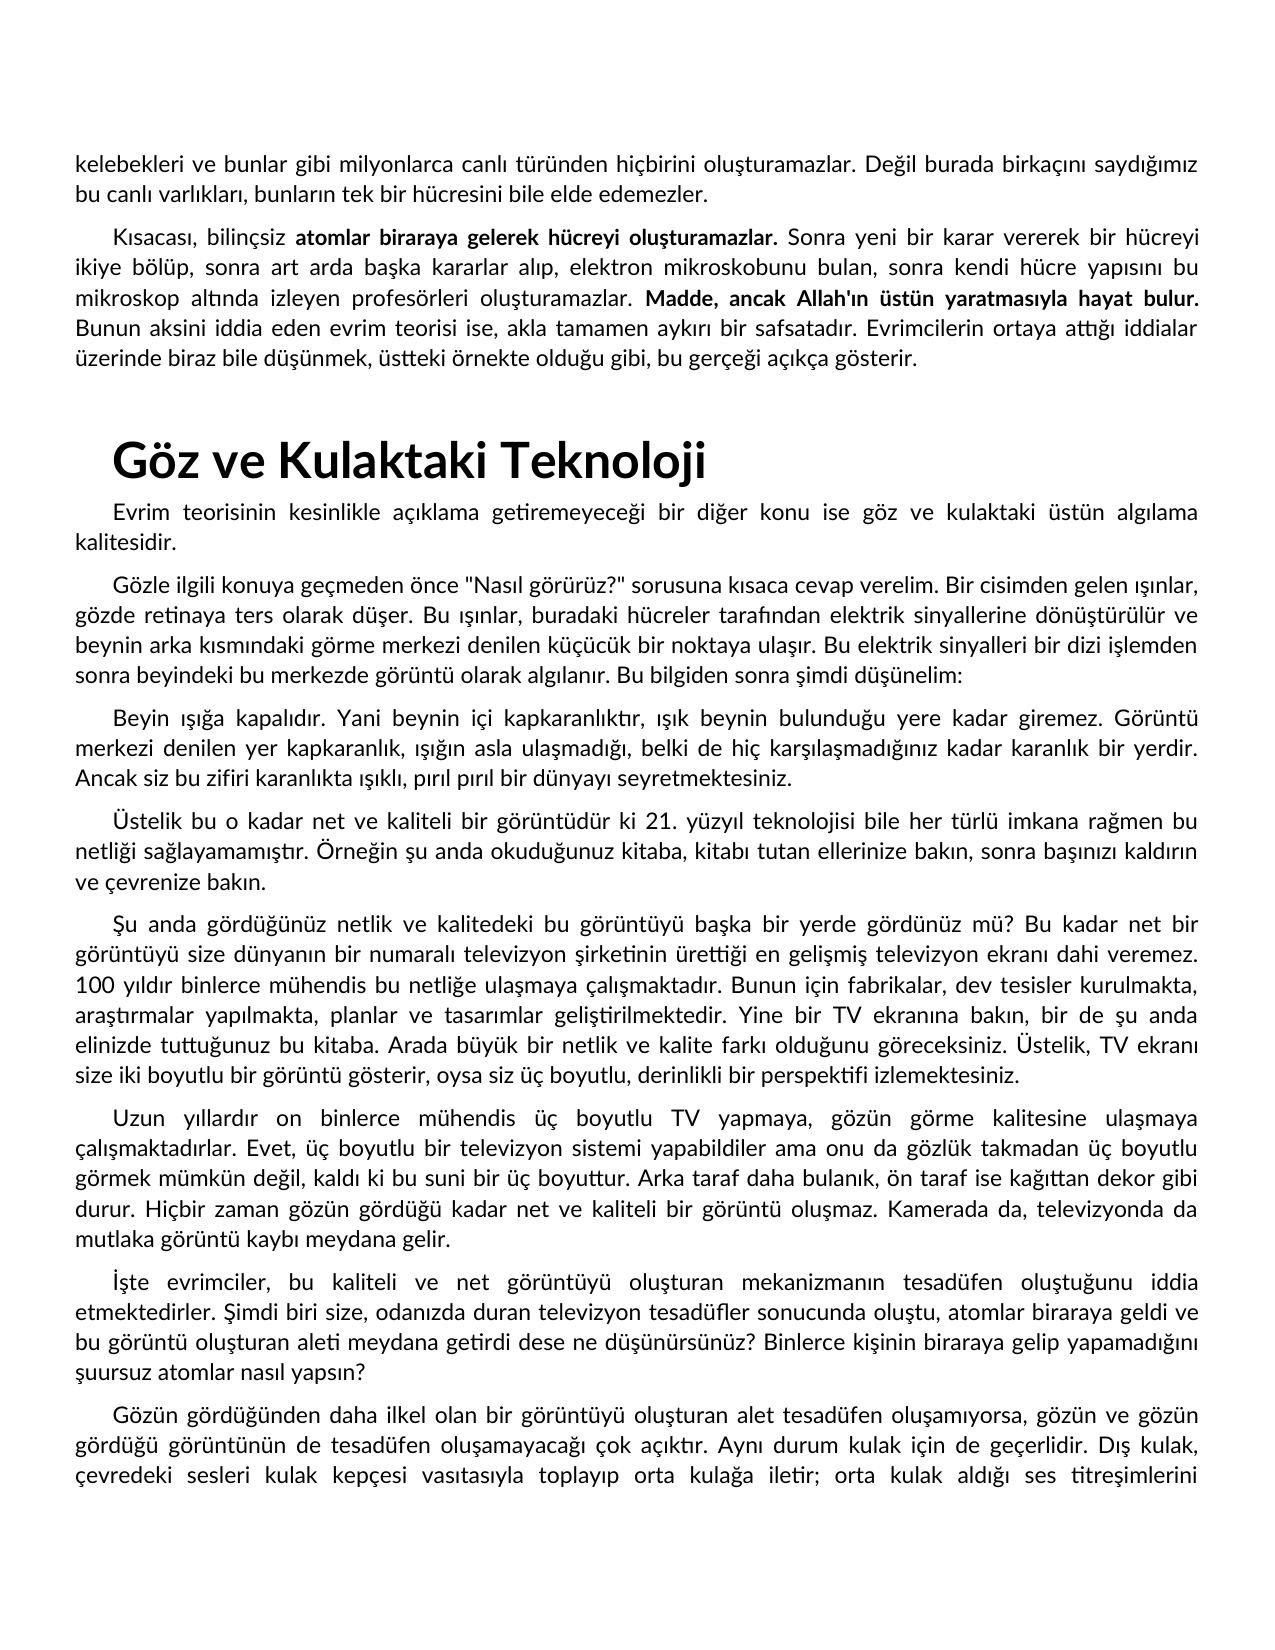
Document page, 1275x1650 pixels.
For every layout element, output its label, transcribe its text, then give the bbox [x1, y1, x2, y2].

subtitle Göz ve Kulaktaki Teknoloji [112, 429, 1200, 489]
text Gözün gördüğünden daha ilkel olan bir görüntüyü oluşturan alet tesadüfen oluşamıyorsa, gözün ve gözün gördüğü görüntünün de tesadüfen oluşamayacağı çok açıktır. Aynı durum kulak için de geçerlidir. Dış kulak, çevredeki sesleri kulak kepçesi vasıtasıyla toplayıp orta kulağa iletir; orta kulak aldığı ses titreşimlerini [75, 1401, 1200, 1488]
text kelebekleri ve bunlar gibi milyonlarca canlı türünden hiçbirini oluşturamazlar. Değil burada birkaçını saydığımız bu canlı varlıkları, bunların tek bir hücresini bile elde edemezler. [75, 150, 1200, 208]
text Üstelik bu o kadar net ve kaliteli bir görüntüdür ki 21. yüzyıl teknolojisi bile her türlü imkana rağmen bu netliği sağlayamamıştır. Örneğin şu anda okuduğunuz kitaba, kitabı tutan ellerinize bakın, sonra başınızı kaldırın ve çevrenize bakın. [75, 807, 1200, 895]
text Kısacası, bilinçsiz atomlar biraraya gelerek hücreyi oluşturamazlar. Sonra yeni bir karar vererek bir hücreyi ikiye bölüp, sonra art arda başka kararlar alıp, elektron mikroskobunu bulan, sonra kendi hücre yapısını bu mikroskop altında izleyen profesörleri oluşturamazlar. Madde, ancak Allah'ın üstün yaratmasıyla hayat bulur. Bunun aksini iddia eden evrim teorisi ise, akla tamamen aykırı bir safsatadır. Evrimcilerin ortaya attığı iddialar üzerinde biraz bile düşünmek, üstteki örnekte olduğu gibi, bu gerçeği açıkça gösterir. [75, 223, 1200, 371]
text Beyin ışığa kapalıdır. Yani beynin içi kapkaranlıktır, ışık beynin bulunduğu yere kadar giremez. Görüntü merkezi denilen yer kapkaranlık, ışığın asla ulaşmadığı, belki de hiç karşılaşmadığınız kadar karanlık bir yerdir. Ancak siz bu zifiri karanlıkta ışıklı, pırıl pırıl bir dünyayı seyretmektesiniz. [75, 704, 1200, 792]
text Uzun yıllardır on binlerce mühendis üç boyutlu TV yapmaya, gözün görme kalitesine ulaşmaya çalışmaktadırlar. Evet, üç boyutlu bir televizyon sistemi yapabildiler ama onu da gözlük takmadan üç boyutlu görmek mümkün değil, kaldı ki bu suni bir üç boyuttur. Arka taraf daha bulanık, ön taraf ise kağıttan dekor gibi durur. Hiçbir zaman gözün gördüğü kadar net ve kaliteli bir görüntü oluşmaz. Kamerada da, televizyonda da mutlaka görüntü kaybı meydana gelir. [75, 1104, 1200, 1252]
text Şu anda gördüğünüz netlik ve kalitedeki bu görüntüyü başka bir yerde gördünüz mü? Bu kadar net bir görüntüyü size dünyanın bir numaralı televizyon şirketinin ürettiği en gelişmiş televizyon ekranı dahi veremez. 100 yıldır binlerce mühendis bu netliğe ulaşmaya çalışmaktadır. Bunun için fabrikalar, dev tesisler kurulmakta, araştırmalar yapılmakta, planlar ve tasarımlar geliştirilmektedir. Yine bir TV ekranına bakın, bir de şu anda elinizde tuttuğunuz bu kitaba. Arada büyük bir netlik ve kalite farkı olduğunu göreceksiniz. Üstelik, TV ekranı size iki boyutlu bir görüntü gösterir, oysa siz üç boyutlu, derinlikli bir perspektifi izlemektesiniz. [75, 910, 1200, 1088]
text Evrim teorisinin kesinlikle açıklama getiremeyeceği bir diğer konu ise göz ve kulaktaki üstün algılama kalitesidir. [75, 497, 1200, 555]
text Gözle ilgili konuya geçmeden önce "Nasıl görürüz?" sorusuna kısaca cevap verelim. Bir cisimden gelen ışınlar, gözde retinaya ters olarak düşer. Bu ışınlar, buradaki hücreler tarafından elektrik sinyallerine dönüştürülür ve beynin arka kısmındaki görme merkezi denilen küçücük bir noktaya ulaşır. Bu elektrik sinyalleri bir dizi işlemden sonra beyindeki bu merkezde görüntü olarak algılanır. Bu bilgiden sonra şimdi düşünelim: [75, 570, 1200, 688]
text İşte evrimciler, bu kaliteli ve net görüntüyü oluşturan mekanizmanın tesadüfen oluştuğunu iddia etmektedirler. Şimdi biri size, odanızda duran televizyon tesadüfler sonucunda oluştu, atomlar biraraya geldi ve bu görüntü oluşturan aleti meydana getirdi dese ne düşünürsünüz? Binlerce kişinin biraraya gelip yapamadığını şuursuz atomlar nasıl yapsın? [75, 1267, 1200, 1385]
